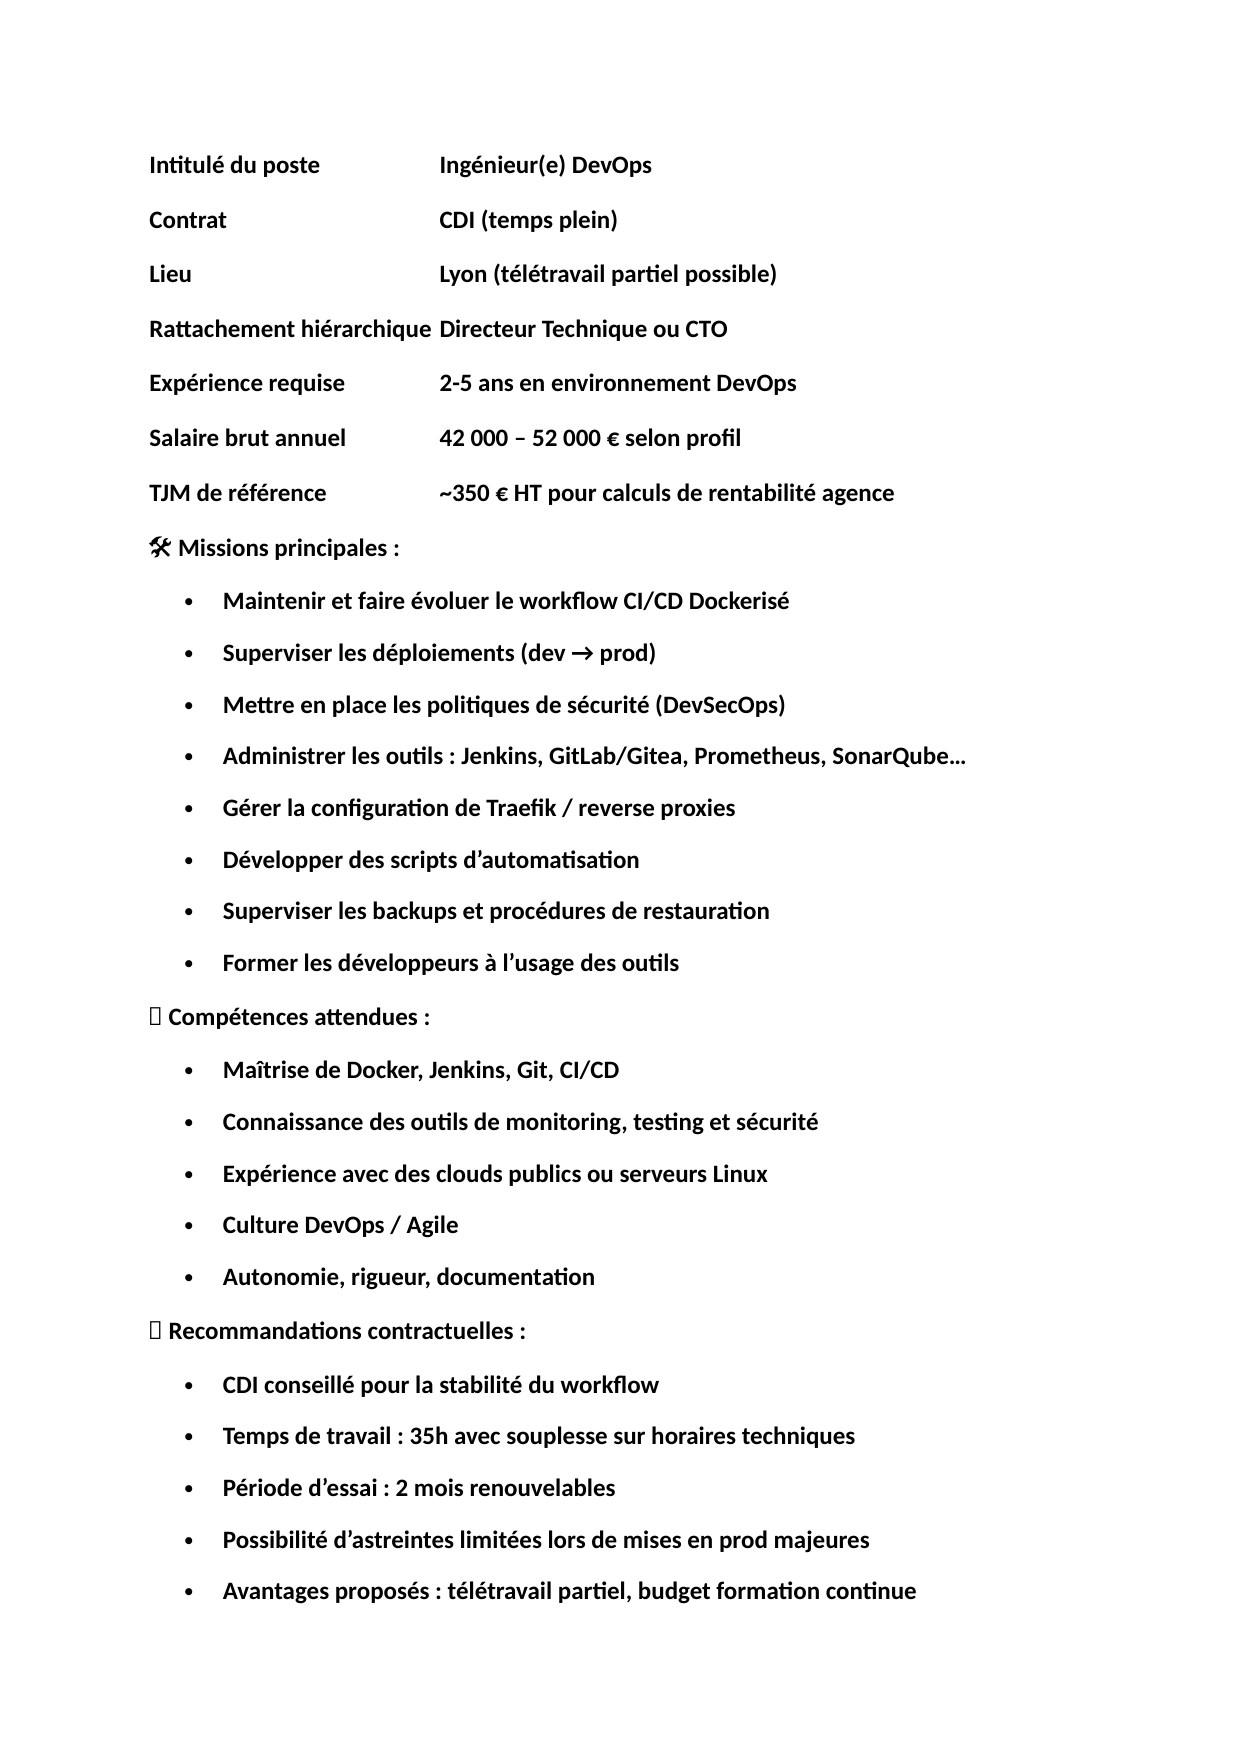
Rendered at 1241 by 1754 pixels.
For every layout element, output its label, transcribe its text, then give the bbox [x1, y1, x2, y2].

list Période d’essai : 2 mois renouvelables [185, 1472, 1093, 1503]
list Développer des scripts d’automatisation [185, 844, 1093, 874]
list Gérer la configuration de Traefik / reverse proxies [185, 792, 1093, 823]
table_cell Contrat [148, 202, 438, 257]
table_cell 42 000 – 52 000 € selon profil [438, 421, 901, 475]
table_cell Expérience requise [148, 366, 438, 421]
list Avantages proposés : télétravail partiel, budget formation continue [185, 1576, 1093, 1606]
table_cell Lyon (télétravail partiel possible) [438, 257, 901, 311]
list Maintenir et faire évoluer le workflow CI/CD Dockerisé [185, 586, 1093, 616]
list Temps de travail : 35h avec souplesse sur horaires techniques [185, 1421, 1093, 1451]
list Administrer les outils : Jenkins, GitLab/Gitea, Prometheus, SonarQube… [185, 741, 1093, 771]
table_header Ingénieur(e) DevOps [438, 148, 901, 202]
list Possibilité d’astreintes limitées lors de mises en prod majeures [185, 1524, 1093, 1554]
table_cell Directeur Technique ou CTO [438, 311, 901, 366]
text 🎯 Compétences attendues : [148, 999, 1093, 1033]
list Superviser les déploiements (dev → prod) [185, 637, 1093, 668]
text 💼 Recommandations contractuelles : [148, 1313, 1093, 1347]
table_cell TJM de référence [148, 475, 438, 530]
list CDI conseillé pour la stabilité du workflow [185, 1369, 1093, 1399]
list Culture DevOps / Agile [185, 1210, 1093, 1240]
table_cell 2-5 ans en environnement DevOps [438, 366, 901, 421]
list Maîtrise de Docker, Jenkins, Git, CI/CD [185, 1055, 1093, 1085]
table_header Intitulé du poste [148, 148, 438, 202]
table_cell ~350 € HT pour calculs de rentabilité agence [438, 475, 901, 530]
table_cell Salaire brut annuel [148, 421, 438, 475]
list Mettre en place les politiques de sécurité (DevSecOps) [185, 689, 1093, 719]
table_cell CDI (temps plein) [438, 202, 901, 257]
text 🛠 Missions principales : [148, 530, 1093, 564]
list Expérience avec des clouds publics ou serveurs Linux [185, 1158, 1093, 1188]
list Connaissance des outils de monitoring, testing et sécurité [185, 1106, 1093, 1137]
table_cell Rattachement hiérarchique [148, 311, 438, 366]
list Superviser les backups et procédures de restauration [185, 896, 1093, 926]
list Former les développeurs à l’usage des outils [185, 947, 1093, 978]
list Autonomie, rigueur, documentation [185, 1261, 1093, 1292]
table_cell Lieu [148, 257, 438, 311]
